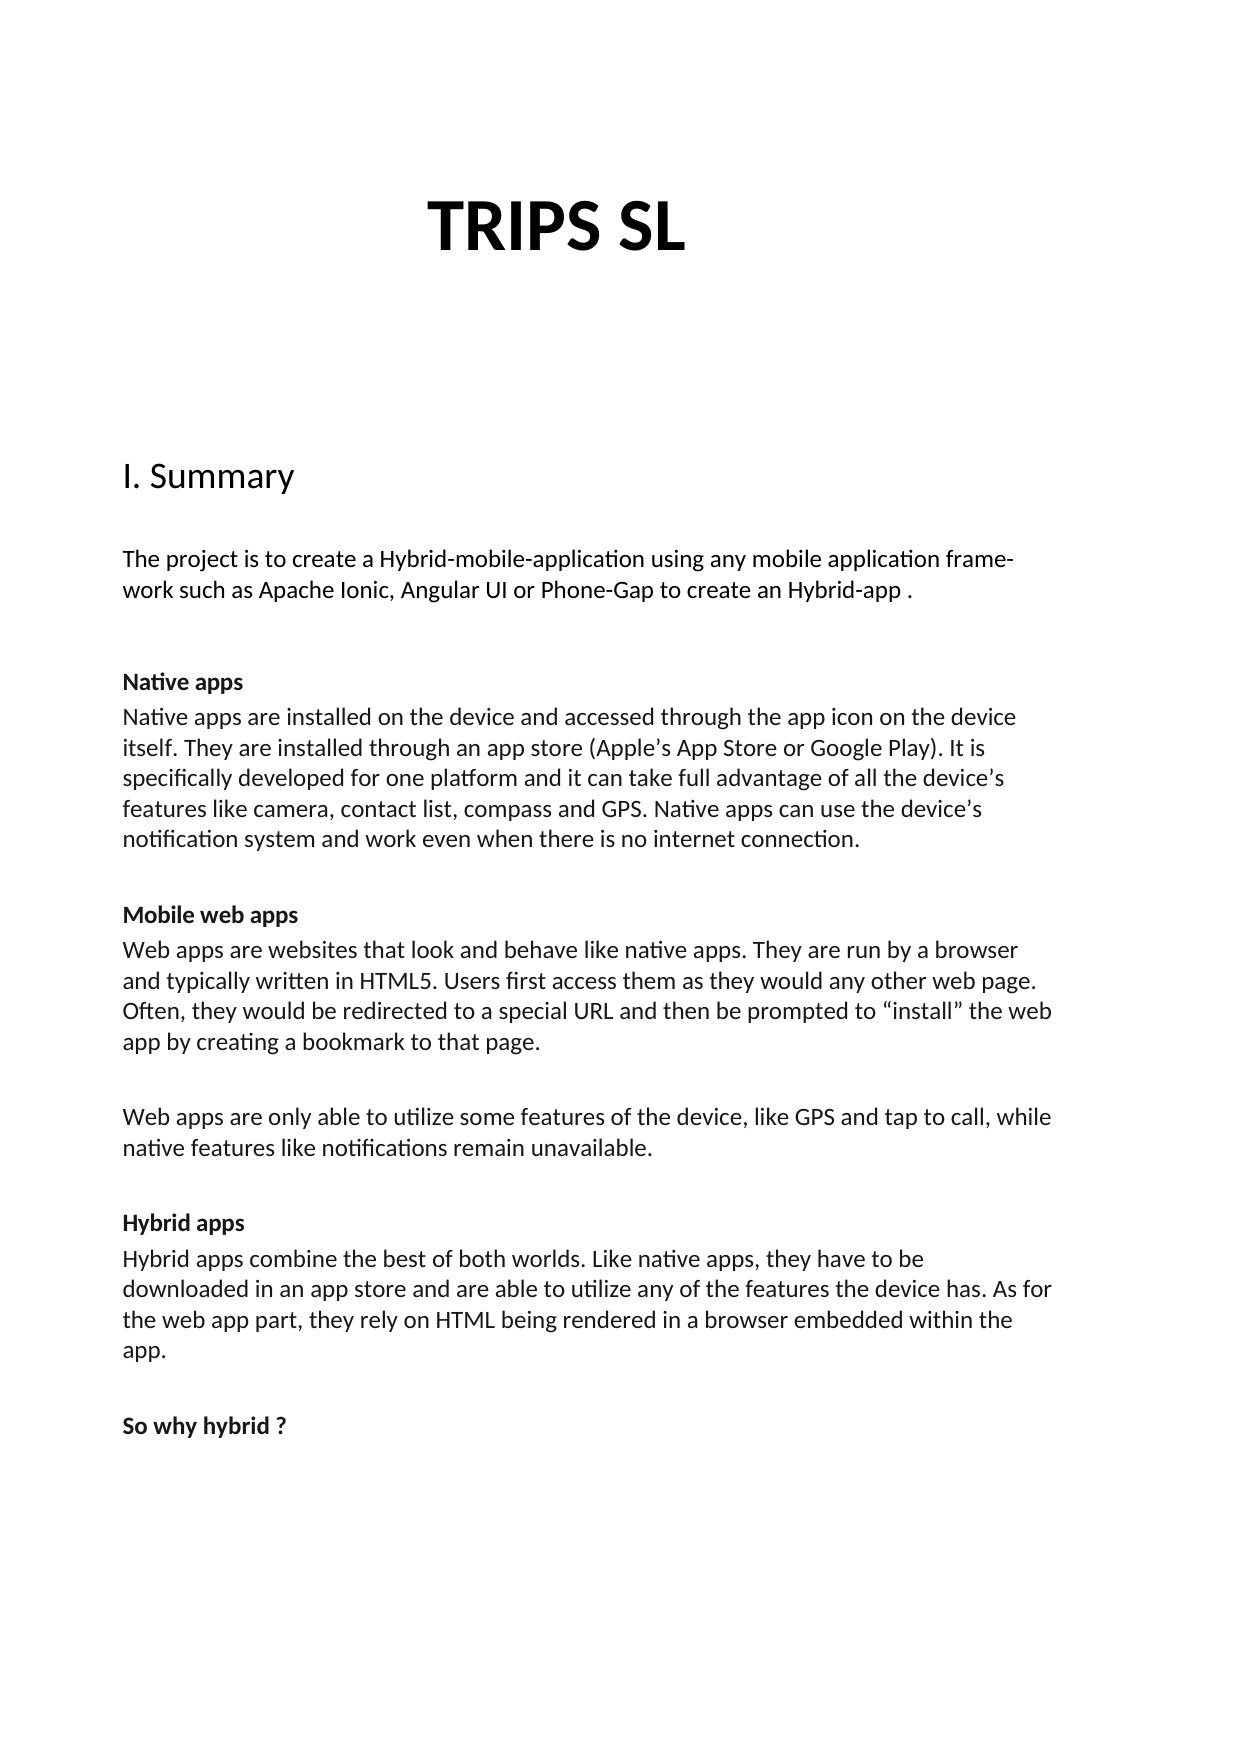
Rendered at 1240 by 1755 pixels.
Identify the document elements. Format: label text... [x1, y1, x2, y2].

text The project is to create a Hybrid-mobile-application using any mobile application frame-work such as Apache Ionic, Angular UI or Phone-Gap to create an Hybrid-app . [122, 544, 1056, 605]
text I. Summary [122, 452, 1056, 498]
text TRIPS SL [122, 177, 1056, 269]
text So why hybrid ? [122, 1410, 1056, 1441]
subtitle Mobile web apps [122, 899, 1056, 929]
text Hybrid apps combine the best of both worlds. Like native apps, they have to be downloaded in an app store and are able to utilize any of the features the device has. As for the web app part, they rely on HTML being rendered in a browser embedded within the app. [122, 1243, 1056, 1365]
text Web apps are only able to utilize some features of the device, like GPS and tap to call, while native features like notifications remain unavailable. [122, 1101, 1056, 1162]
text Native apps are installed on the device and accessed through the app icon on the device itself. They are installed through an app store (Apple’s App Store or Google Play). It is specifically developed for one platform and it can take full advantage of all the device’s features like camera, contact list, compass and GPS. Native apps can use the device’s notification system and work even when there is no internet connection. [122, 701, 1056, 854]
subtitle Native apps [122, 666, 1056, 696]
text Web apps are websites that look and behave like native apps. They are run by a browser and typically written in HTML5. Users first access them as they would any other web page. Often, they would be redirected to a special URL and then be prompted to “install” the web app by creating a bookmark to that page. [122, 934, 1056, 1056]
subtitle Hybrid apps [122, 1207, 1056, 1238]
